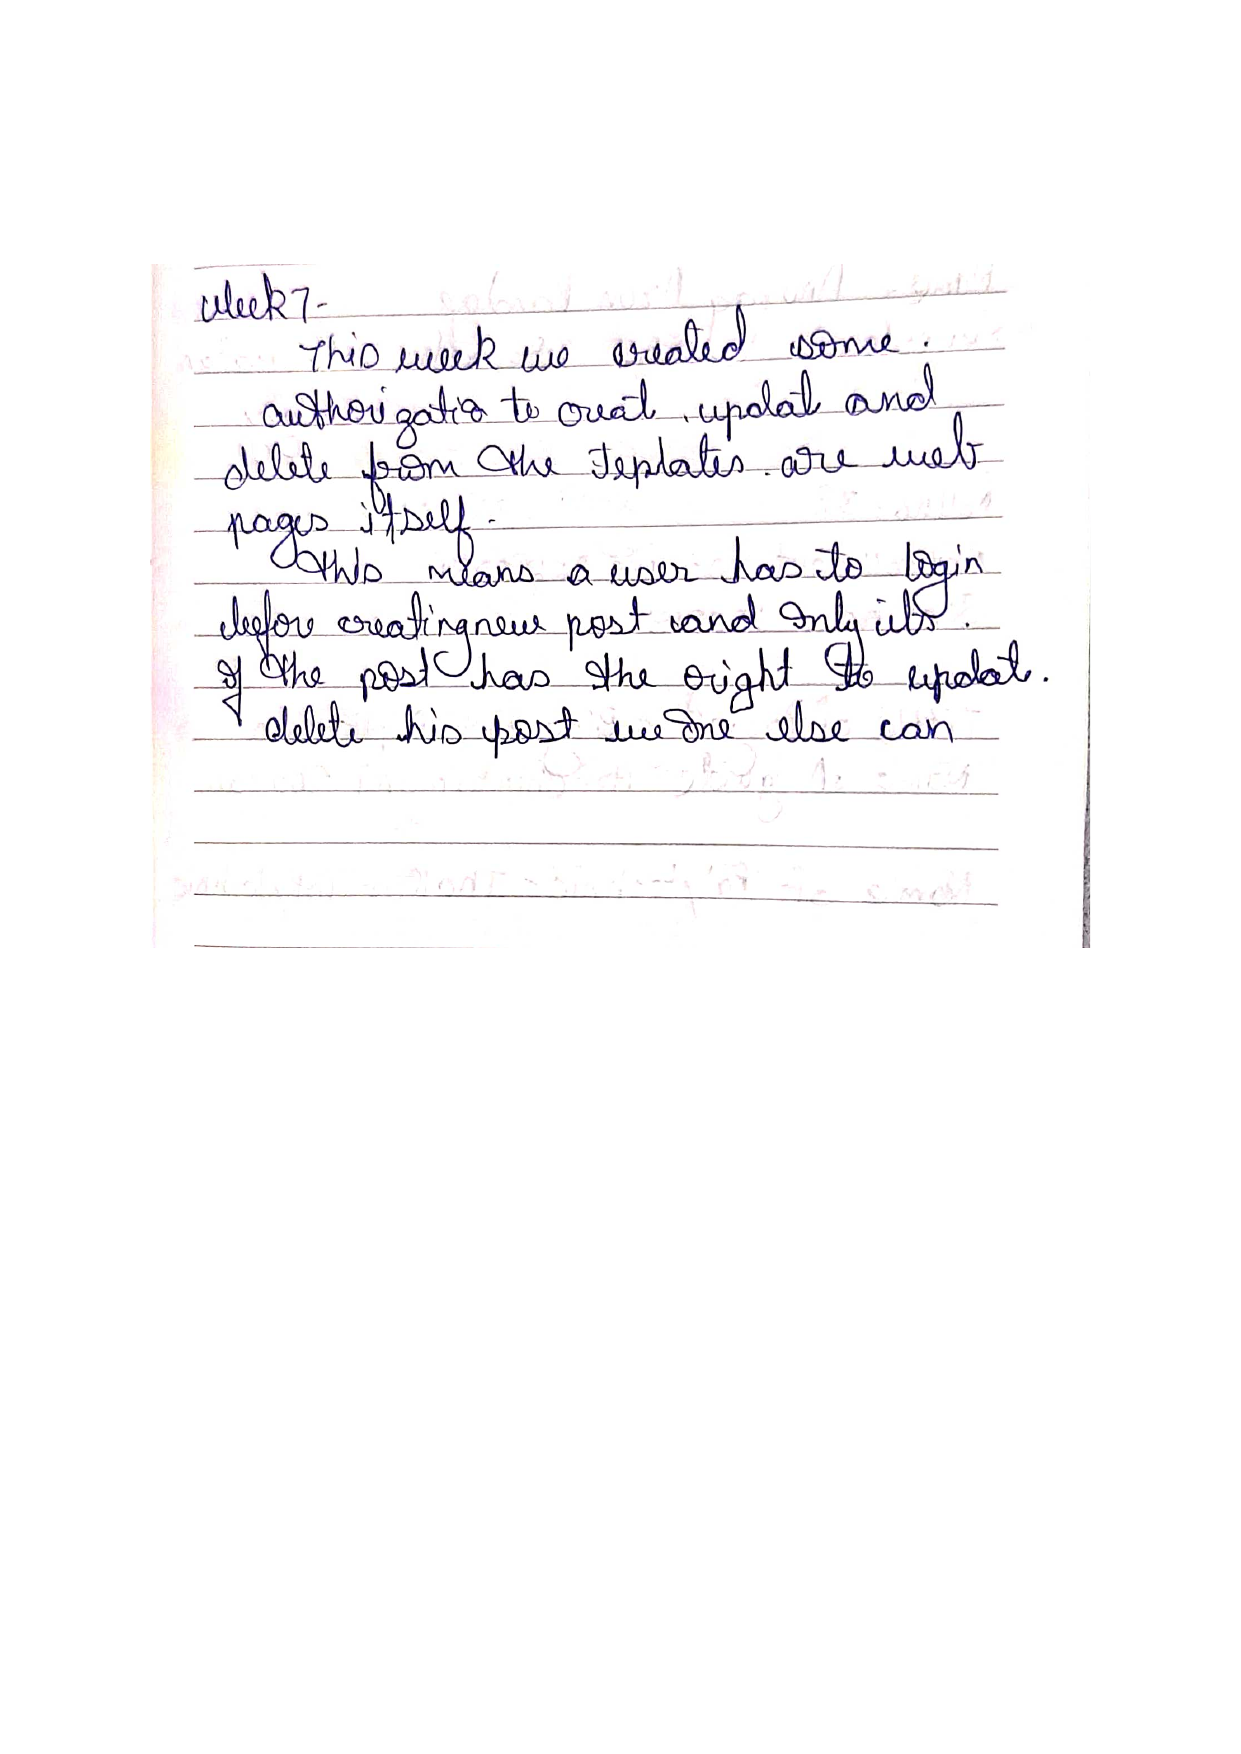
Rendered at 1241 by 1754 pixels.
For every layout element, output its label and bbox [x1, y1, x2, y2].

picture [150, 264, 1091, 948]
